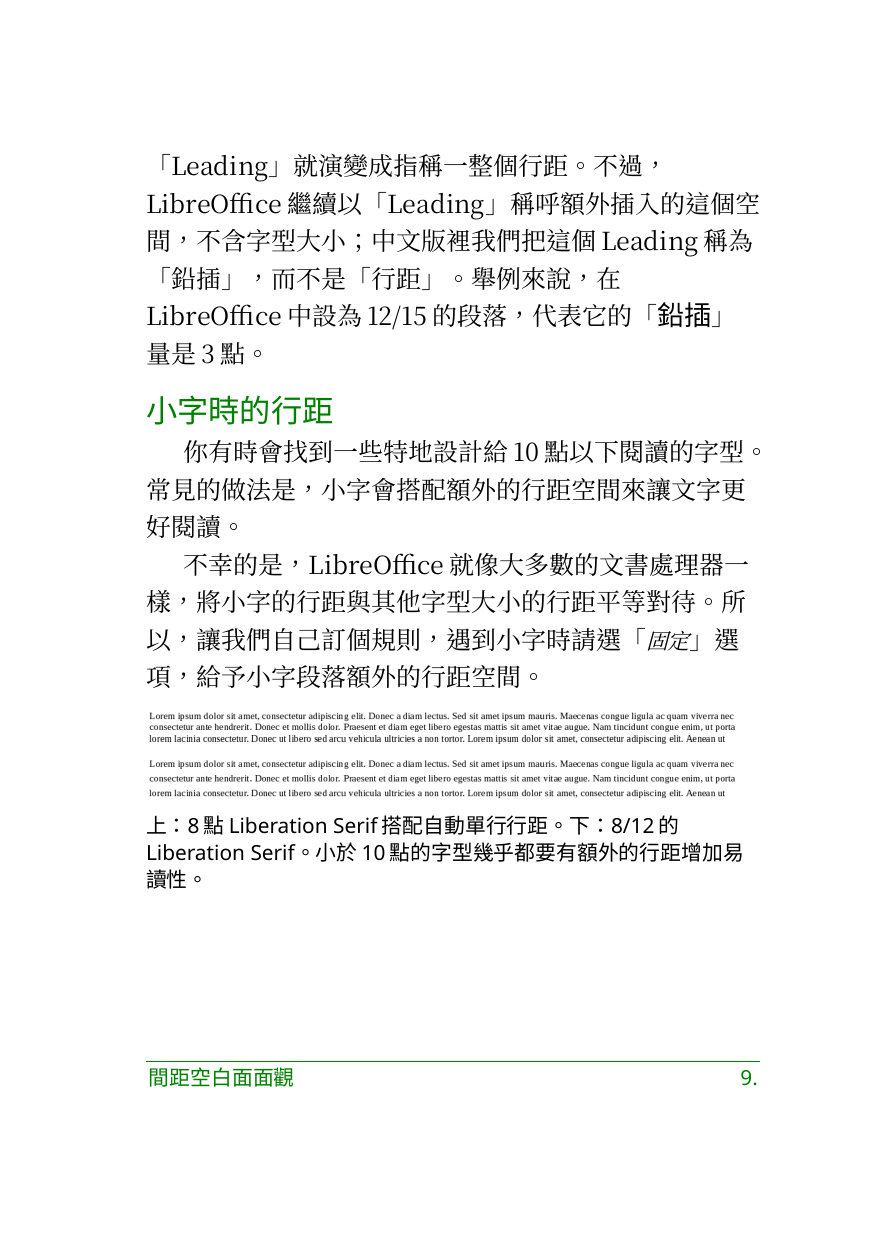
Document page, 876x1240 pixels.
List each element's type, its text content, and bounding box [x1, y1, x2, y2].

text 「Leading」就演變成指稱一整個行距。不過，LibreOffice繼續以「Leading」稱呼額外插入的這個空間，不含字型大小；中文版裡我們把這個Leading稱為「鉛插」，而不是「行距」。舉例來說，在LibreOffice中設為12/15的段落，代表它的「鉛插」量是3點。 [146, 146, 760, 371]
table_cell 上：8點Liberation Serif搭配自動單行行距。下：8/12的Liberation Serif。小於10點的字型幾乎都要有額外的行距增加易讀性。 [146, 804, 760, 893]
picture [145, 709, 739, 800]
table_header [146, 710, 760, 803]
text 不幸的是，LibreOffice就像大多數的文書處理器一樣，將小字的行距與其他字型大小的行距平等對待。所以，讓我們自己訂個規則，遇到小字時請選「固定」選項，給予小字段落額外的行距空間。 [146, 544, 760, 694]
text 你有時會找到一些特地設計給10點以下閱讀的字型。常見的做法是，小字會搭配額外的行距空間來讓文字更好閱讀。 [146, 432, 760, 544]
subtitle 小字時的行距 [146, 386, 760, 432]
